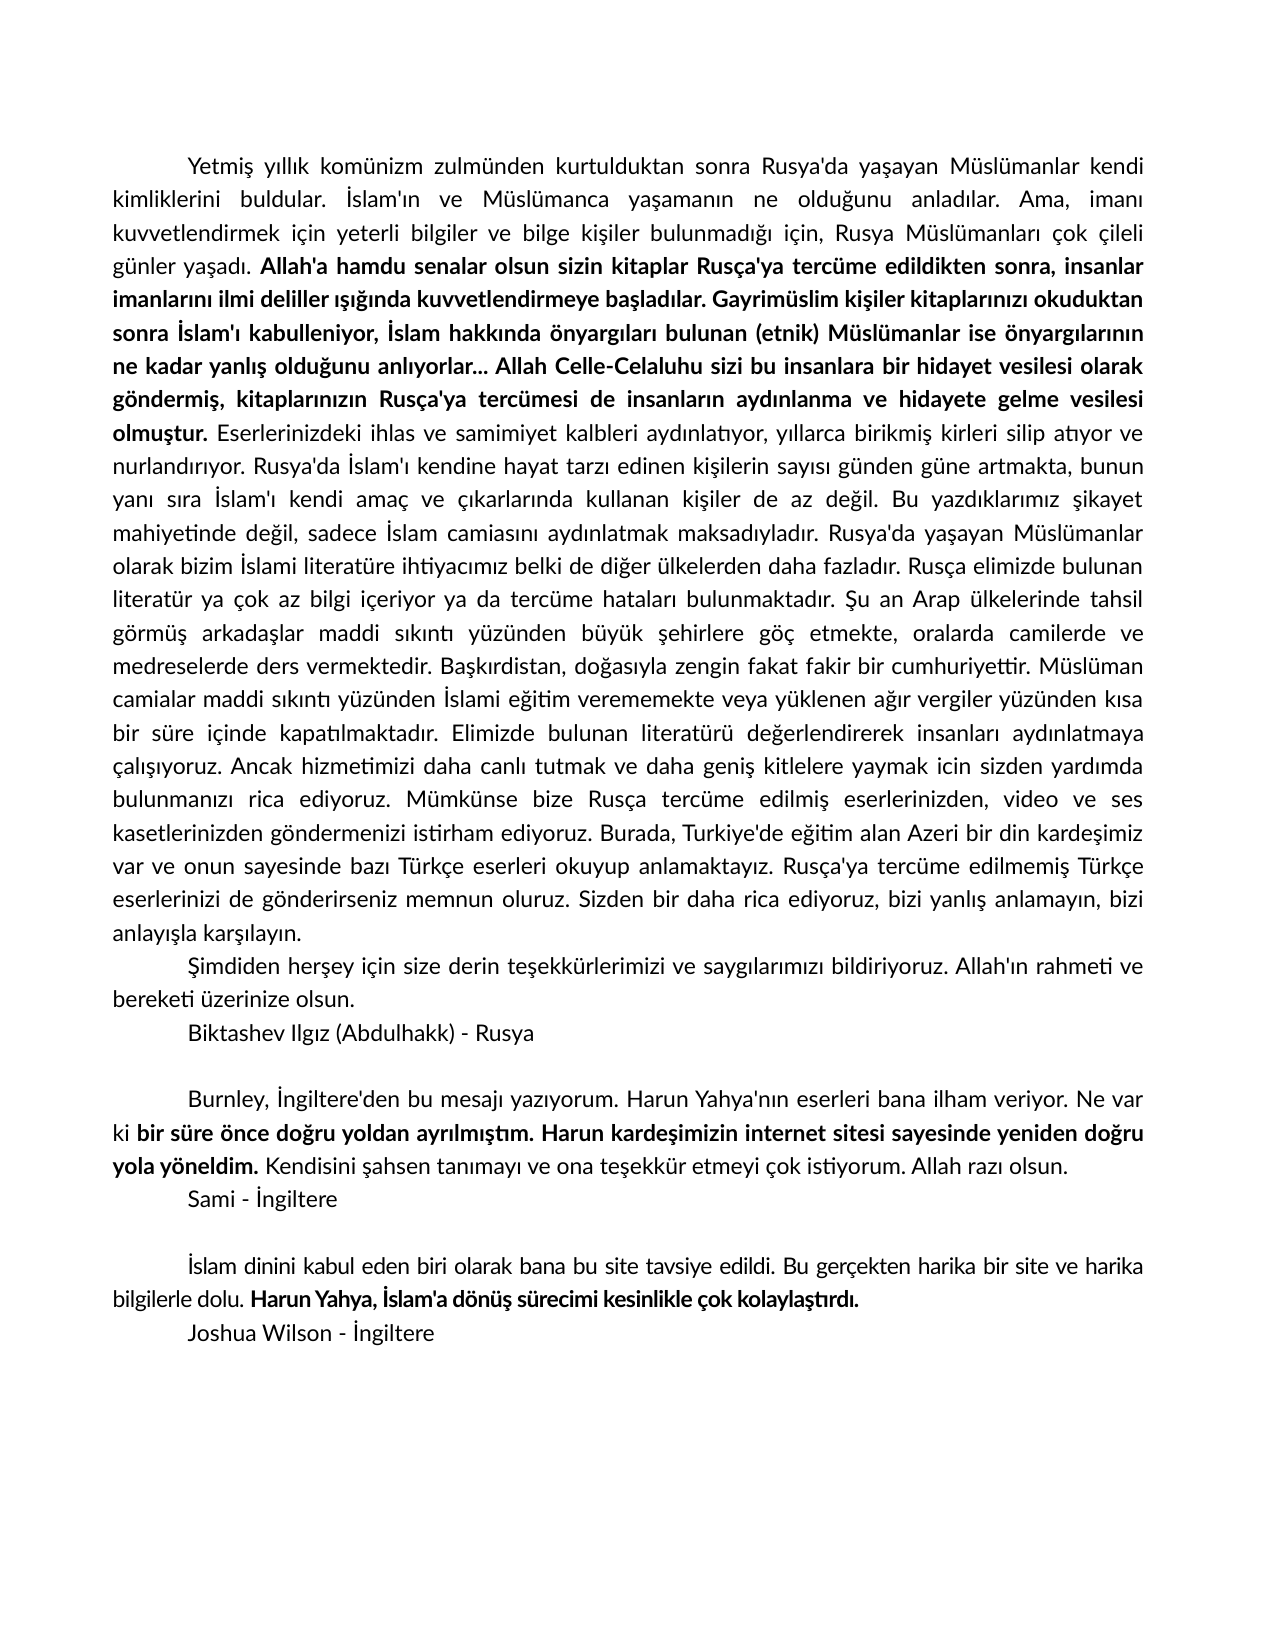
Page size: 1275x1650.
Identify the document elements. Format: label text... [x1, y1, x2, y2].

text Yetmiş yıllık komünizm zulmünden kurtulduktan sonra Rusya'da yaşayan Müslümanlar kendi kimliklerini buldular. İslam'ın ve Müslümanca yaşamanın ne olduğunu anladılar. Ama, imanı kuvvetlendirmek için yeterli bilgiler ve bilge kişiler bulunmadığı için, Rusya Müslümanları çok çileli günler yaşadı. Allah'a hamdu senalar olsun sizin kitaplar Rusça'ya tercüme edildikten sonra, insanlar imanlarını ilmi deliller ışığında kuvvetlendirmeye başladılar. Gayrimüslim kişiler kitaplarınızı okuduktan sonra İslam'ı kabulleniyor, İslam hakkında önyargıları bulunan (etnik) Müslümanlar ise önyargılarının ne kadar yanlış olduğunu anlıyorlar... Allah Celle-Celaluhu sizi bu insanlara bir hidayet vesilesi olarak göndermiş, kitaplarınızın Rusça'ya tercümesi de insanların aydınlanma ve hidayete gelme vesilesi olmuştur. Eserlerinizdeki ihlas ve samimiyet kalbleri aydınlatıyor, yıllarca birikmiş kirleri silip atıyor ve nurlandırıyor. Rusya'da İslam'ı kendine hayat tarzı edinen kişilerin sayısı günden güne artmakta, bunun yanı sıra İslam'ı kendi amaç ve çıkarlarında kullanan kişiler de az değil. Bu yazdıklarımız şikayet mahiyetinde değil, sadece İslam camiasını aydınlatmak maksadıyladır. Rusya'da yaşayan Müslümanlar olarak bizim İslami literatüre ihtiyacımız belki de diğer ülkelerden daha fazladır. Rusça elimizde bulunan literatür ya çok az bilgi içeriyor ya da tercüme hataları bulunmaktadır. Şu an Arap ülkelerinde tahsil görmüş arkadaşlar maddi sıkıntı yüzünden büyük şehirlere göç etmekte, oralarda camilerde ve medreselerde ders vermektedir. Başkırdistan, doğasıyla zengin fakat fakir bir cumhuriyettir. Müslüman camialar maddi sıkıntı yüzünden İslami eğitim verememekte veya yüklenen ağır vergiler yüzünden kısa bir süre içinde kapatılmaktadır. Elimizde bulunan literatürü değerlendirerek insanları aydınlatmaya çalışıyoruz. Ancak hizmetimizi daha canlı tutmak ve daha geniş kitlelere yaymak icin sizden yardımda bulunmanızı rica ediyoruz. Mümkünse bize Rusça tercüme edilmiş eserlerinizden, video ve ses kasetlerinizden göndermenizi istirham ediyoruz. Burada, Turkiye'de eğitim alan Azeri bir din kardeşimiz var ve onun sayesinde bazı Türkçe eserleri okuyup anlamaktayız. Rusça'ya tercüme edilmemiş Türkçe eserlerinizi de gönderirseniz memnun oluruz. Sizden bir daha rica ediyoruz, bizi yanlış anlamayın, bizi anlayışla karşılayın. [112, 148, 1145, 948]
text Burnley, İngiltere'den bu mesajı yazıyorum. Harun Yahya'nın eserleri bana ilham veriyor. Ne var ki bir süre önce doğru yoldan ayrılmıştım. Harun kardeşimizin internet sitesi sayesinde yeniden doğru yola yöneldim. Kendisini şahsen tanımayı ve ona teşekkür etmeyi çok istiyorum. Allah razı olsun. [112, 1081, 1145, 1181]
text Sami - İngiltere [112, 1181, 1145, 1214]
text Şimdiden herşey için size derin teşekkürlerimizi ve saygılarımızı bildiriyoruz. Allah'ın rahmeti ve bereketi üzerinize olsun. [112, 948, 1145, 1014]
text Joshua Wilson - İngiltere [112, 1314, 1145, 1348]
text Biktashev Ilgız (Abdulhakk) - Rusya [112, 1014, 1145, 1048]
text İslam dinini kabul eden biri olarak bana bu site tavsiye edildi. Bu gerçekten harika bir site ve harika bilgilerle dolu. Harun Yahya, İslam'a dönüş sürecimi kesinlikle çok kolaylaştırdı. [112, 1248, 1145, 1314]
